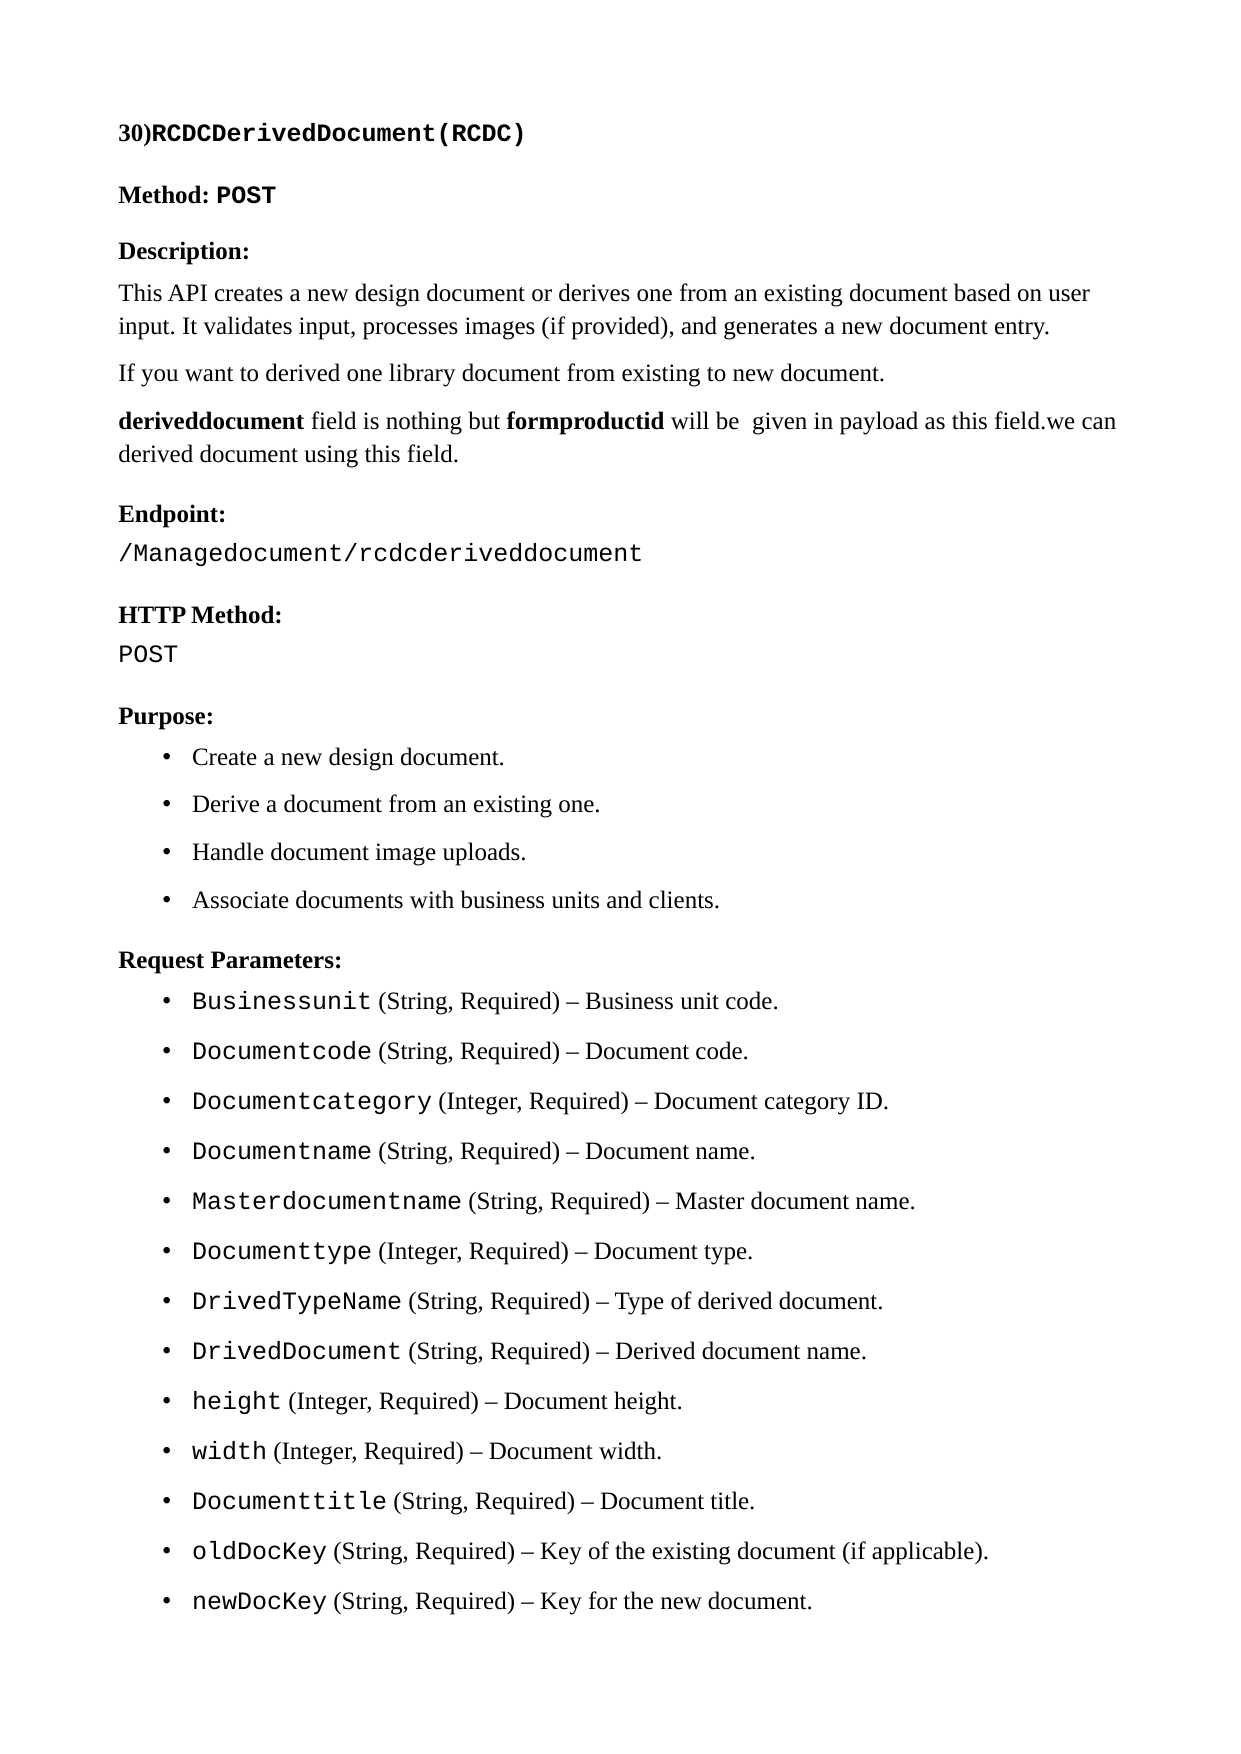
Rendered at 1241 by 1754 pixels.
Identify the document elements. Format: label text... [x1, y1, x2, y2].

list Derive a document from an existing one. [162, 789, 1122, 818]
list Associate documents with business units and clients. [162, 885, 1122, 913]
list Create a new design document. [162, 742, 1122, 771]
subtitle Description: [118, 236, 1122, 265]
list Masterdocumentname (String, Required) – Master document name. [162, 1186, 1122, 1217]
text This API creates a new design document or derives one from an existing document based on user input. It validates input, processes images (if provided), and generates a new document entry. [118, 278, 1122, 339]
list Documentcategory (Integer, Required) – Document category ID. [162, 1086, 1122, 1117]
text 30)RCDCDerivedDocument(RCDC) [118, 118, 1122, 149]
subtitle Purpose: [118, 701, 1122, 729]
subtitle Method: POST [118, 181, 1122, 211]
list Handle document image uploads. [162, 837, 1122, 866]
list Documenttype (Integer, Required) – Document type. [162, 1236, 1122, 1267]
subtitle Request Parameters: [118, 945, 1122, 974]
list Documentname (String, Required) – Document name. [162, 1136, 1122, 1167]
list Documenttitle (String, Required) – Document title. [162, 1486, 1122, 1517]
text If you want to derived one library document from existing to new document. [118, 358, 1122, 387]
list height (Integer, Required) – Document height. [162, 1386, 1122, 1417]
subtitle Endpoint: [118, 499, 1122, 528]
text /Managedocument/rcdcderiveddocument [118, 540, 1122, 569]
text deriveddocument field is nothing but formproductid will be given in payload as this field.we can derived document using this field. [118, 406, 1122, 468]
list oldDocKey (String, Required) – Key of the existing document (if applicable). [162, 1536, 1122, 1567]
list DrivedTypeName (String, Required) – Type of derived document. [162, 1286, 1122, 1317]
text POST [118, 641, 1122, 669]
list Documentcode (String, Required) – Document code. [162, 1036, 1122, 1067]
list newDocKey (String, Required) – Key for the new document. [162, 1586, 1122, 1617]
list width (Integer, Required) – Document width. [162, 1436, 1122, 1467]
list DrivedDocument (String, Required) – Derived document name. [162, 1336, 1122, 1367]
subtitle HTTP Method: [118, 600, 1122, 629]
list Businessunit (String, Required) – Business unit code. [162, 986, 1122, 1017]
